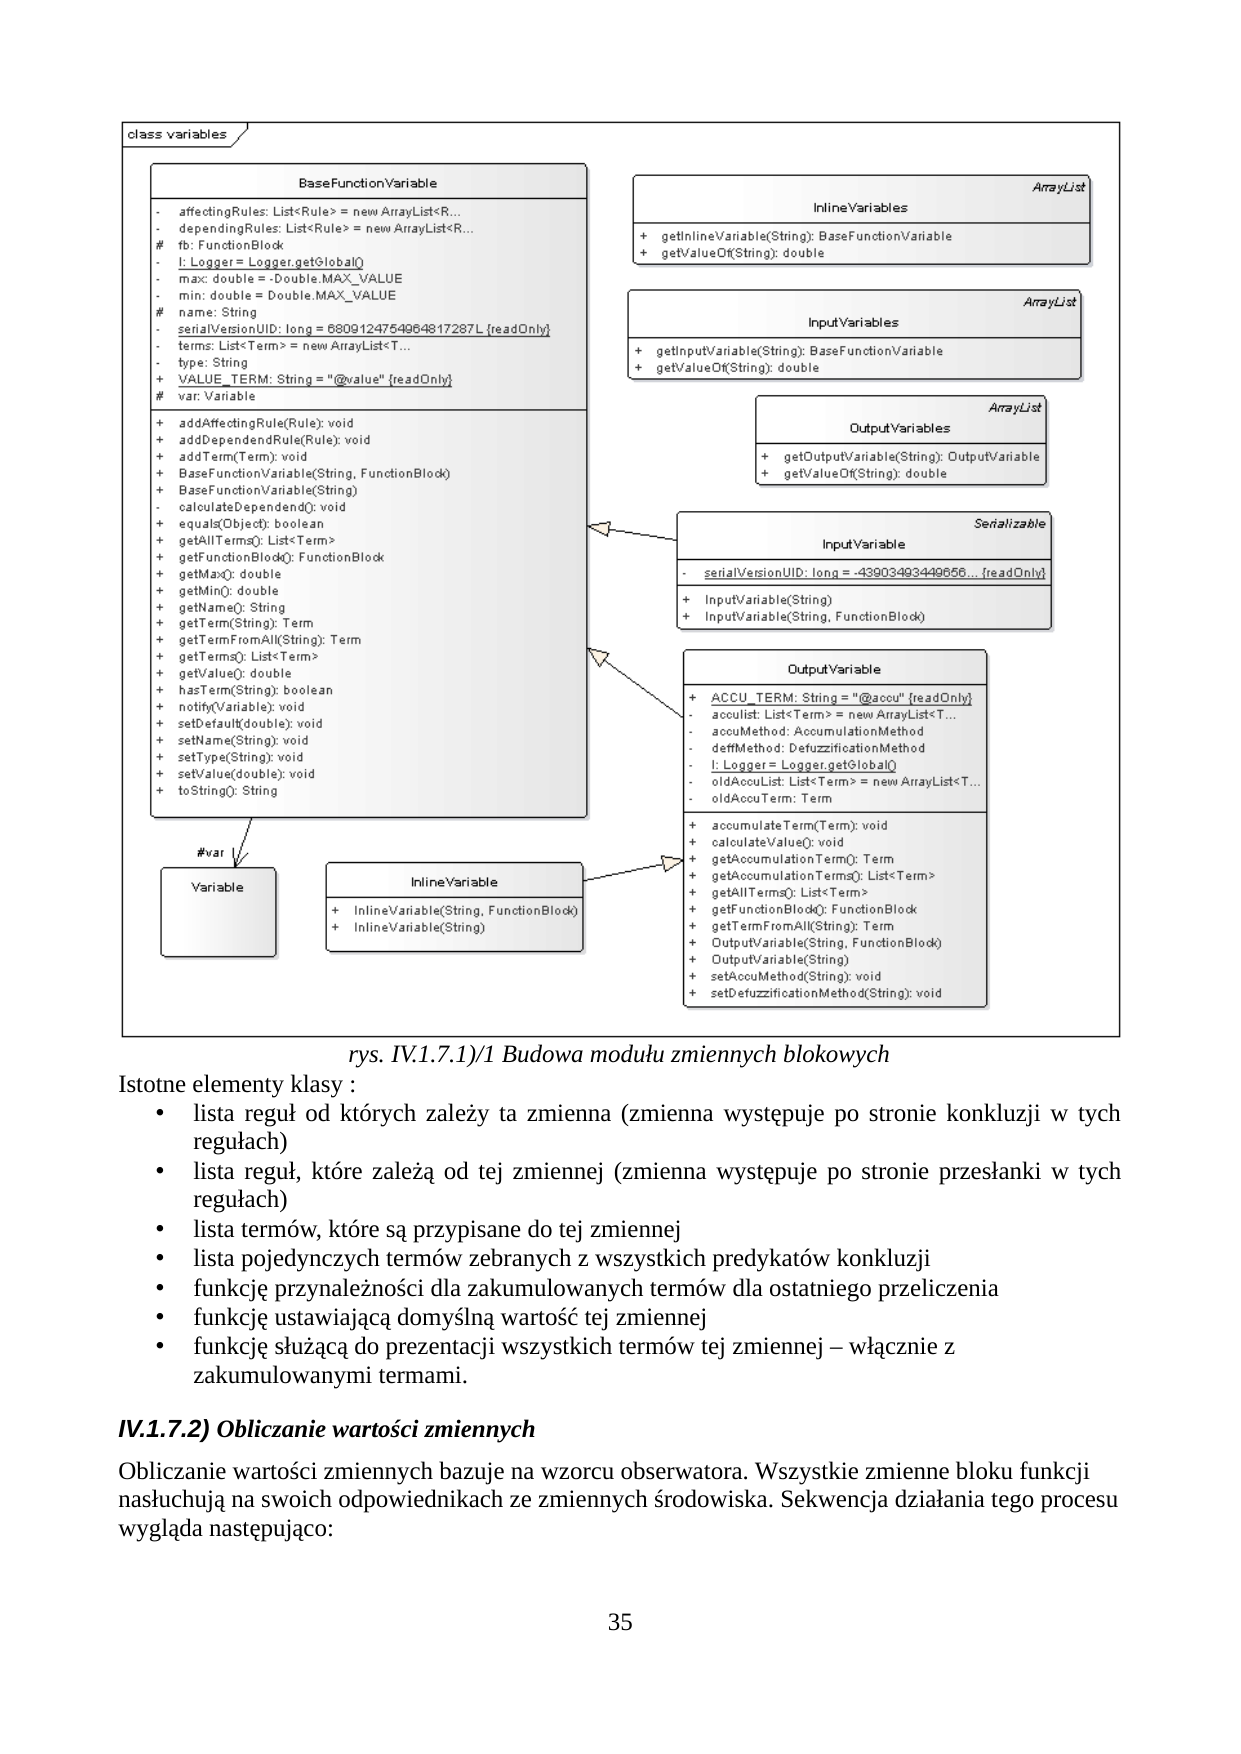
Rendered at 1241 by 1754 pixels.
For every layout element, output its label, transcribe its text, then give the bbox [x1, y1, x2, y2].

text rys. IV.1.7.1)/1 Budowa modułu zmiennych blokowych [118, 1040, 1122, 1068]
subtitle Obliczanie wartości zmiennych [118, 1414, 1122, 1443]
list lista reguł, które zależą od tej zmiennej (zmienna występuje po stronie przesłanki w tych regułach) [156, 1156, 1122, 1213]
list funkcję przynależności dla zakumulowanych termów dla ostatniego przeliczenia [156, 1273, 1122, 1301]
picture [118, 118, 1123, 1040]
list lista reguł od których zależy ta zmienna (zmienna występuje po stronie konkluzji w tych regułach) [156, 1098, 1122, 1155]
list lista pojedynczych termów zebranych z wszystkich predykatów konkluzji [156, 1243, 1122, 1272]
text Obliczanie wartości zmiennych bazuje na wzorcu obserwatora. Wszystkie zmienne bloku funkcji nasłuchują na swoich odpowiednikach ze zmiennych środowiska. Sekwencja działania tego procesu wygląda następująco: [118, 1456, 1122, 1542]
text Istotne elementy klasy : [118, 1069, 1122, 1098]
list funkcję służącą do prezentacji wszystkich termów tej zmiennej – włącznie z zakumulowanymi termami. [156, 1331, 1122, 1389]
list funkcję ustawiającą domyślną wartość tej zmiennej [156, 1302, 1122, 1331]
list lista termów, które są przypisane do tej zmiennej [156, 1214, 1122, 1243]
